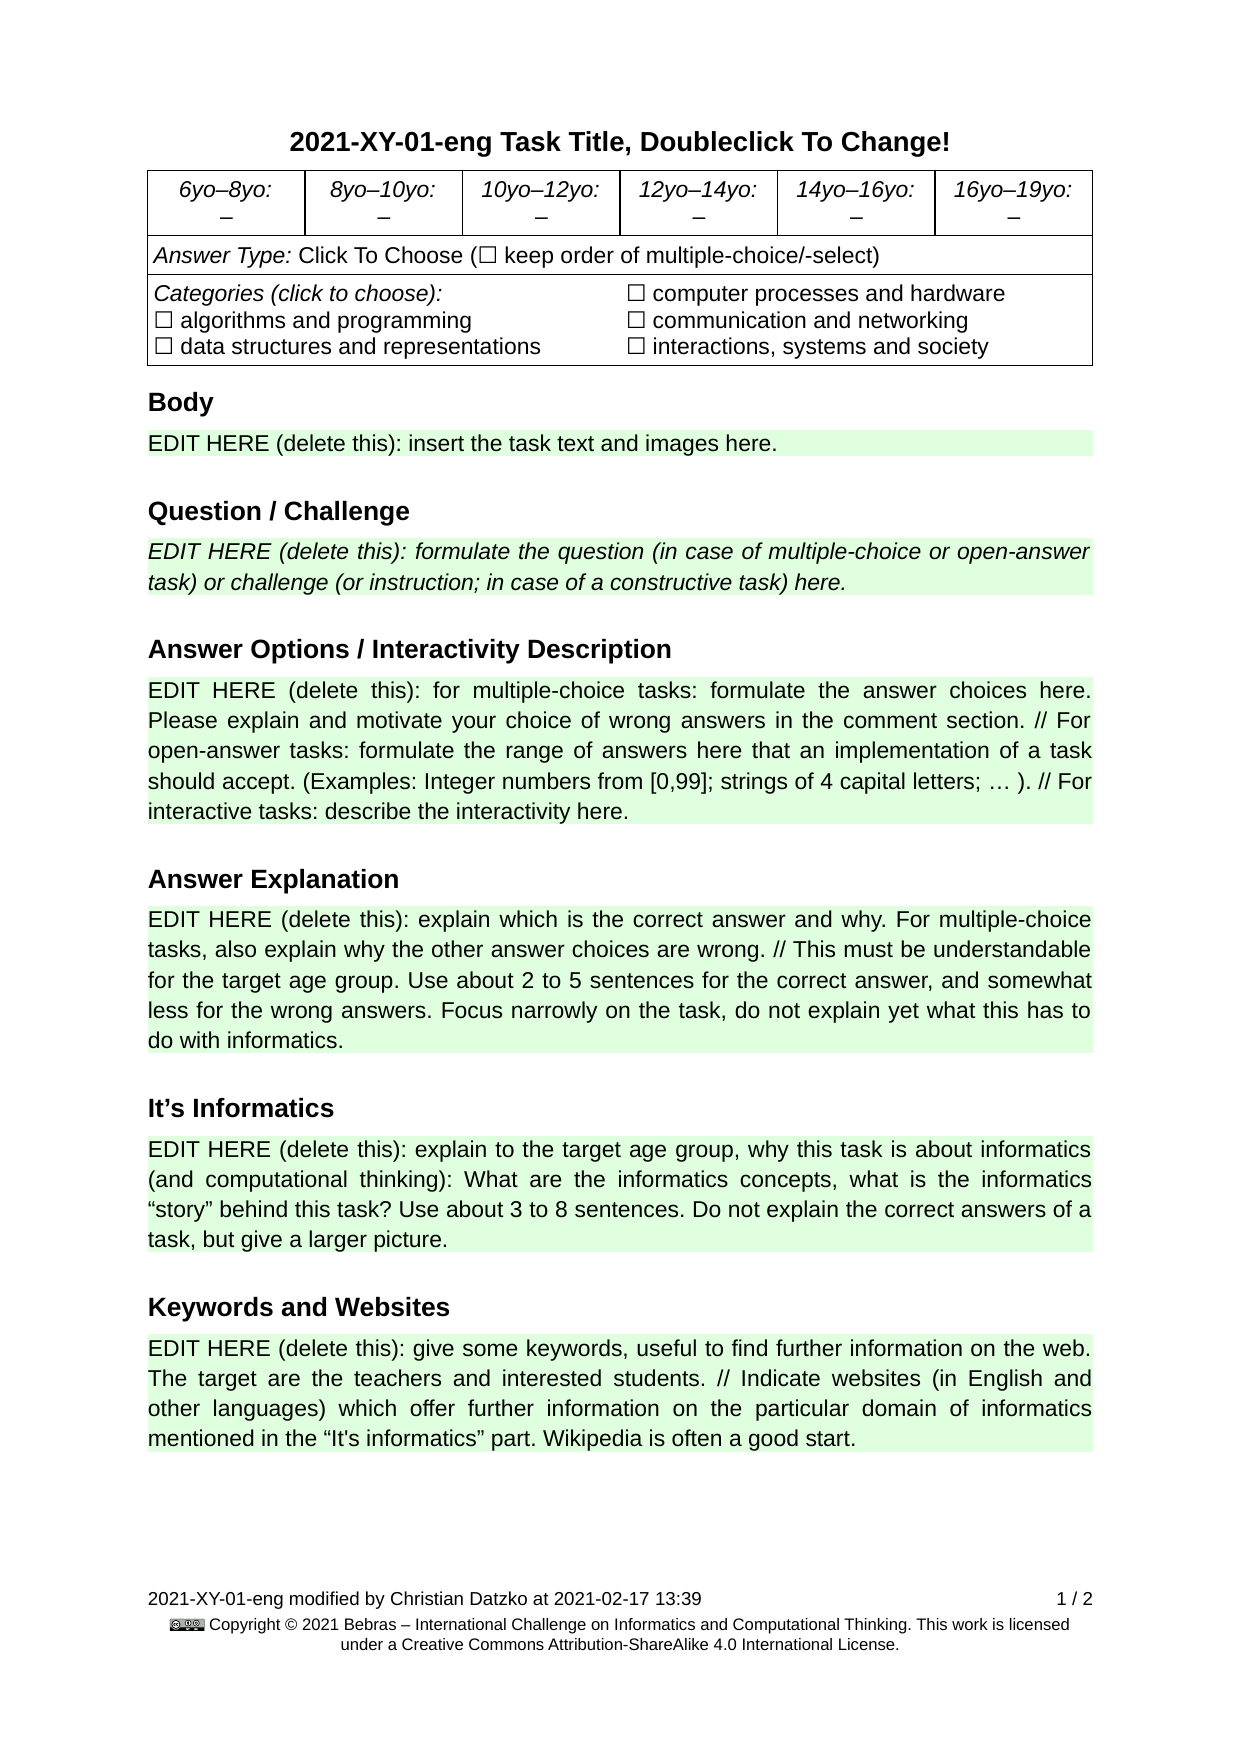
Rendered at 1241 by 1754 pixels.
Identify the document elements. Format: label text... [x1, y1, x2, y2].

table_header 6yo–8yo: – [148, 171, 304, 235]
table_header 16yo–19yo: – [936, 171, 1092, 235]
subtitle Keywords and Websites [148, 1292, 1093, 1322]
text EDIT HERE (delete this): formulate the question (in case of multiple-choice or open-answer task) or challenge (or instruction; in case of a constructive task) here. [148, 538, 1093, 595]
subtitle Body [148, 387, 1093, 417]
table_cell Answer Type: Click To Choose (☐ keep order of multiple-choice/-select) [148, 236, 1092, 274]
text EDIT HERE (delete this): for multiple-choice tasks: formulate the answer choices here. Please explain and motivate your choice of wrong answers in the comment section. // For open-answer tasks: formulate the range of answers here that an implementation of a task should accept. (Examples: Integer numbers from [0,99]; strings of 4 capital letters; … ). // For interactive tasks: describe the interactivity here. [148, 677, 1093, 824]
table_header 12yo–14yo: – [621, 171, 777, 235]
text EDIT HERE (delete this): insert the task text and images here. [148, 430, 1093, 456]
table_cell Categories (click to choose): ☐ algorithms and programming ☐ data structures and representations [148, 275, 620, 365]
table_header 10yo–12yo: – [463, 171, 619, 235]
table_cell ☐ computer processes and hardware ☐ communication and networking ☐ interactions, systems and society [620, 275, 1092, 365]
subtitle Answer Options / Interactivity Description [148, 634, 1093, 664]
subtitle It’s Informatics [148, 1093, 1093, 1123]
table_header 8yo–10yo: – [306, 171, 462, 235]
subtitle 2021-XY-01-eng Task Title, Doubleclick To Change! [148, 125, 1093, 157]
table_header 14yo–16yo: – [778, 171, 934, 235]
subtitle Question / Challenge [148, 496, 1093, 526]
text EDIT HERE (delete this): give some keywords, useful to find further information on the web. The target are the teachers and interested students. // Indicate websites (in English and other languages) which offer further information on the particular domain of informatics mentioned in the “It's informatics” part. Wikipedia is often a good start. [148, 1334, 1093, 1452]
text EDIT HERE (delete this): explain to the target age group, why this task is about informatics (and computational thinking): What are the informatics concepts, what is the informatics “story” behind this task? Use about 3 to 8 sentences. Do not explain the correct answers of a task, but give a larger picture. [148, 1136, 1093, 1252]
subtitle Answer Explanation [148, 863, 1093, 894]
text EDIT HERE (delete this): explain which is the correct answer and why. For multiple-choice tasks, also explain why the other answer choices are wrong. // This must be understandable for the target age group. Use about 2 to 5 sentences for the correct answer, and somewhat less for the wrong answers. Focus narrowly on the task, do not explain yet what this has to do with informatics. [148, 906, 1093, 1053]
